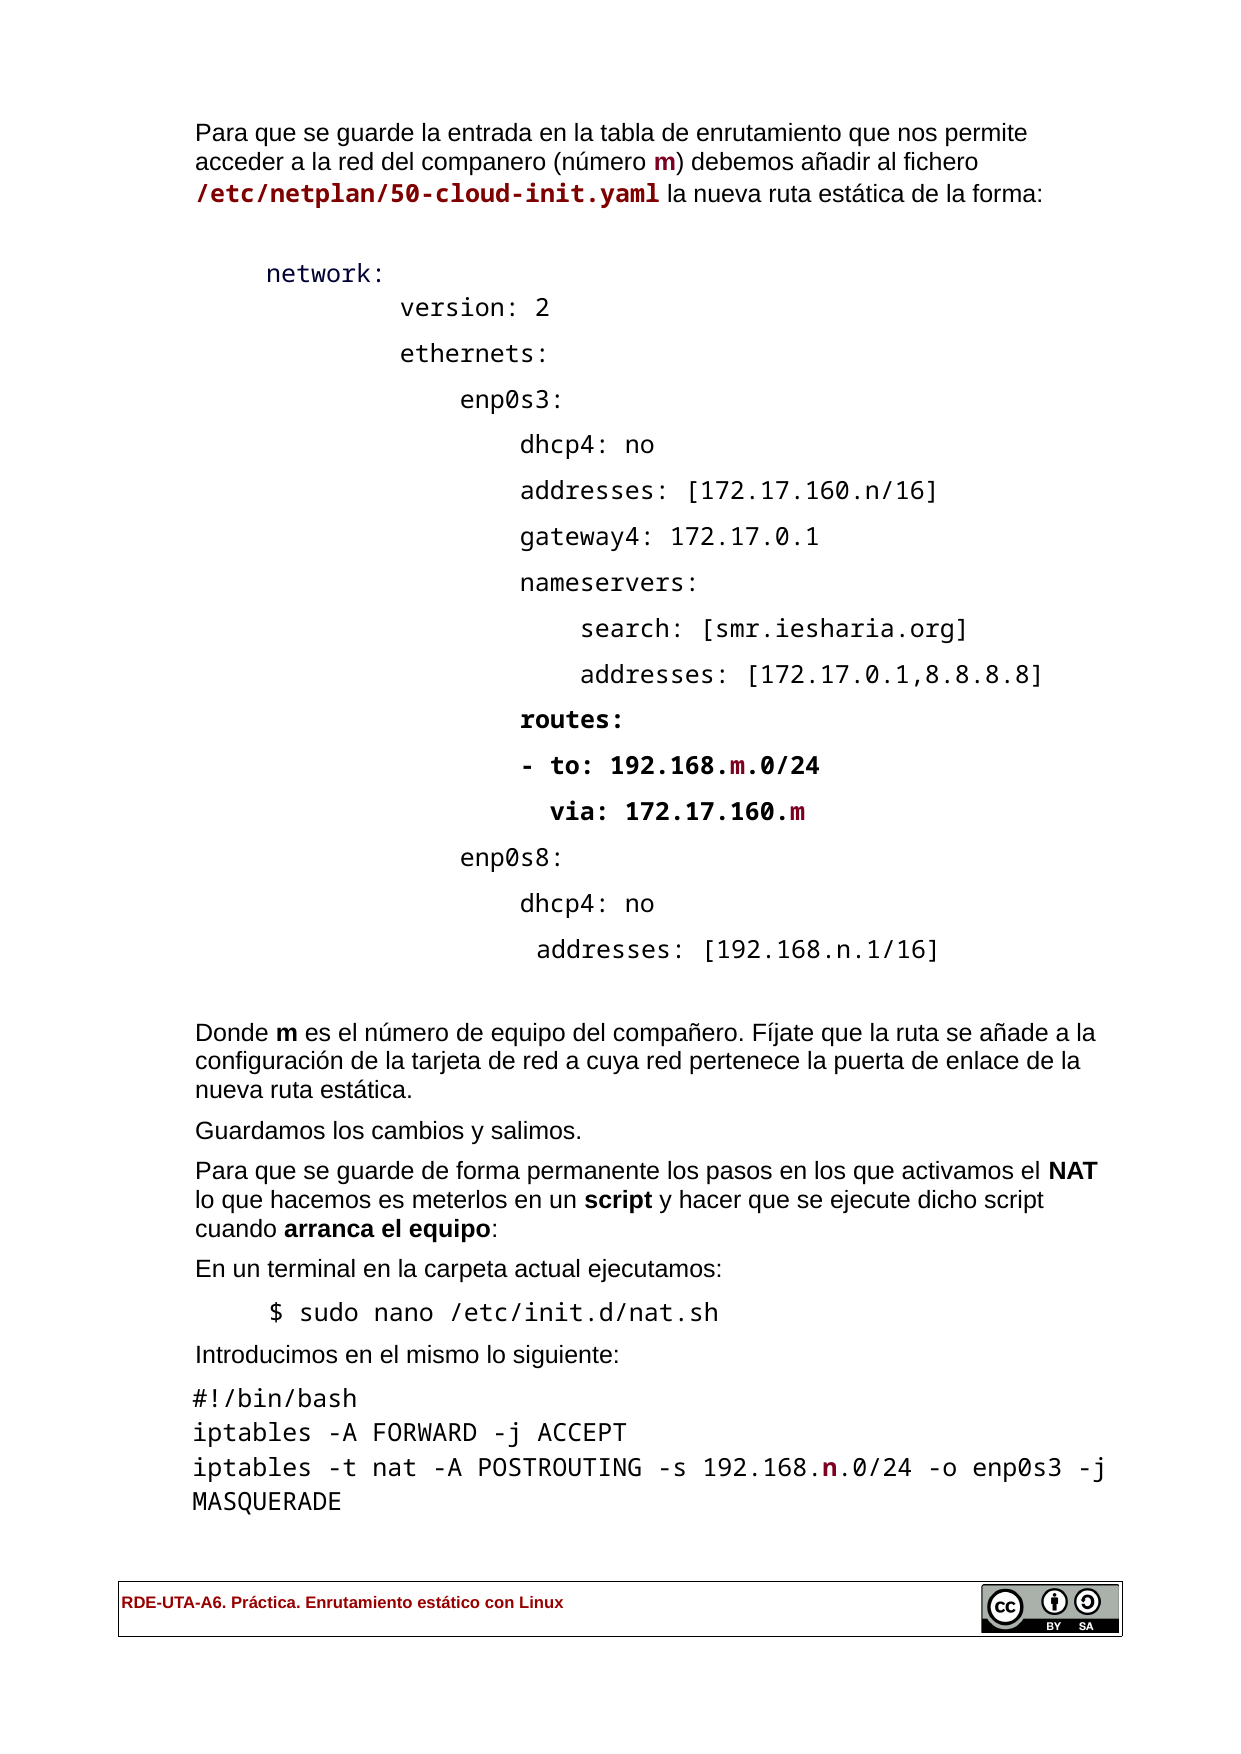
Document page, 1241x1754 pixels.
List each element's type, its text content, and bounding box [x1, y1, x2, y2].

text dhcp4: no [340, 885, 1122, 919]
text routes: [340, 702, 1122, 736]
text - to: 192.168.m.0/24 [340, 748, 1122, 782]
text En un terminal en la carpeta actual ejecutamos: [195, 1254, 1122, 1283]
text Para que se guarde de forma permanente los pasos en los que activamos el NAT lo que hacemos es meterlos en un script y hacer que se ejecute dicho script cuando arranca el equipo: [195, 1156, 1122, 1242]
text Donde m es el número de equipo del compañero. Fíjate que la ruta se añade a la configuración de la tarjeta de red a cuya red pertenece la puerta de enlace de la nueva ruta estática. [195, 1018, 1122, 1104]
picture [981, 1584, 1119, 1633]
text dhcp4: no [340, 427, 1122, 461]
text enp0s3: [340, 381, 1122, 415]
text nameservers: [340, 564, 1122, 599]
text #!/bin/bash [192, 1381, 1122, 1415]
text ethernets: [340, 335, 1122, 369]
text iptables -t nat -A POSTROUTING -s 192.168.n.0/24 -o enp0s3 -j MASQUERADE [192, 1449, 1122, 1517]
text search: [smr.iesharia.org] [340, 610, 1122, 644]
text addresses: [172.17.160.n/16] [340, 473, 1122, 507]
text addresses: [192.168.n.1/16] [266, 931, 1122, 965]
text gateway4: 172.17.0.1 [340, 519, 1122, 553]
text Para que se guarde la entrada en la tabla de enrutamiento que nos permite acceder a la red del companero (número m) debemos añadir al fichero /etc/netplan/50-cloud-init.yaml la nueva ruta estática de la forma: [195, 118, 1122, 210]
text enp0s8: [340, 839, 1122, 874]
text network: [192, 256, 1122, 289]
text addresses: [172.17.0.1,8.8.8.8] [340, 656, 1122, 690]
text version: 2 [340, 289, 1122, 324]
text Guardamos los cambios y salimos. [195, 1116, 1122, 1144]
text iptables -A FORWARD -j ACCEPT [192, 1415, 1122, 1449]
text via: 172.17.160.m [340, 794, 1122, 828]
text $ sudo nano /etc/init.d/nat.sh [195, 1295, 1122, 1329]
text Introducimos en el mismo lo siguiente: [195, 1341, 1122, 1369]
